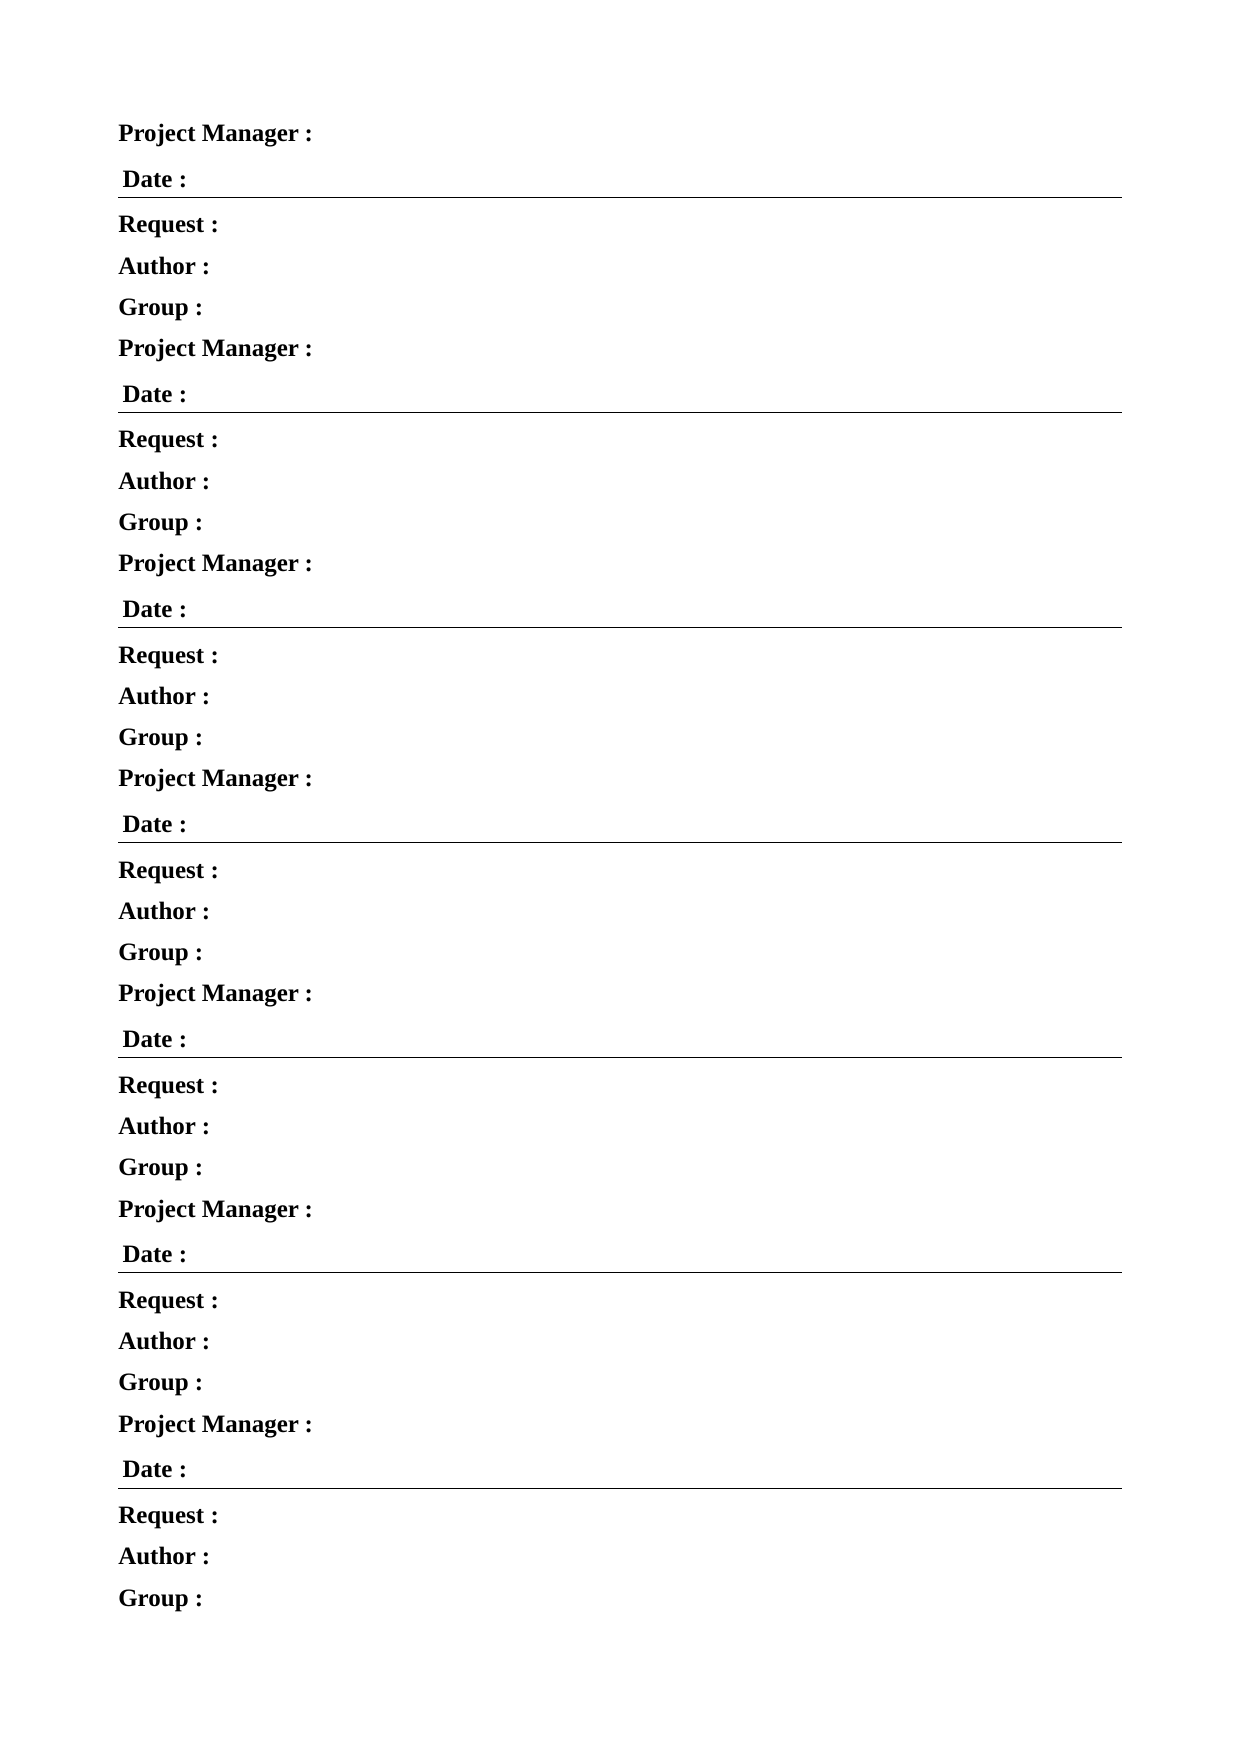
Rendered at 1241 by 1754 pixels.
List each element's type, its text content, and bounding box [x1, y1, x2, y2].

text Request : [118, 855, 1122, 883]
text Project Manager : [118, 978, 1122, 1007]
text Author : [118, 681, 1122, 710]
text Request : [118, 209, 1122, 238]
text Group : [118, 1367, 1122, 1396]
text Date : [118, 1450, 1122, 1488]
text Request : [118, 1070, 1122, 1099]
text Date : [118, 805, 1122, 842]
text Author : [118, 466, 1122, 494]
text Author : [118, 251, 1122, 279]
text Author : [118, 896, 1122, 925]
text Request : [118, 1500, 1122, 1529]
text Date : [118, 589, 1122, 627]
text Project Manager : [118, 1409, 1122, 1437]
text Group : [118, 722, 1122, 751]
text Request : [118, 640, 1122, 668]
text Author : [118, 1111, 1122, 1140]
text Author : [118, 1326, 1122, 1355]
text Date : [118, 1020, 1122, 1057]
text Project Manager : [118, 118, 1122, 147]
text Request : [118, 1285, 1122, 1314]
text Project Manager : [118, 763, 1122, 792]
text Group : [118, 507, 1122, 536]
text Date : [118, 374, 1122, 412]
text Group : [118, 1583, 1122, 1611]
text Author : [118, 1541, 1122, 1570]
text Project Manager : [118, 333, 1122, 362]
text Date : [118, 159, 1122, 197]
text Date : [118, 1235, 1122, 1272]
text Group : [118, 937, 1122, 966]
text Project Manager : [118, 548, 1122, 577]
text Group : [118, 292, 1122, 321]
text Group : [118, 1152, 1122, 1181]
text Request : [118, 424, 1122, 453]
text Project Manager : [118, 1194, 1122, 1222]
